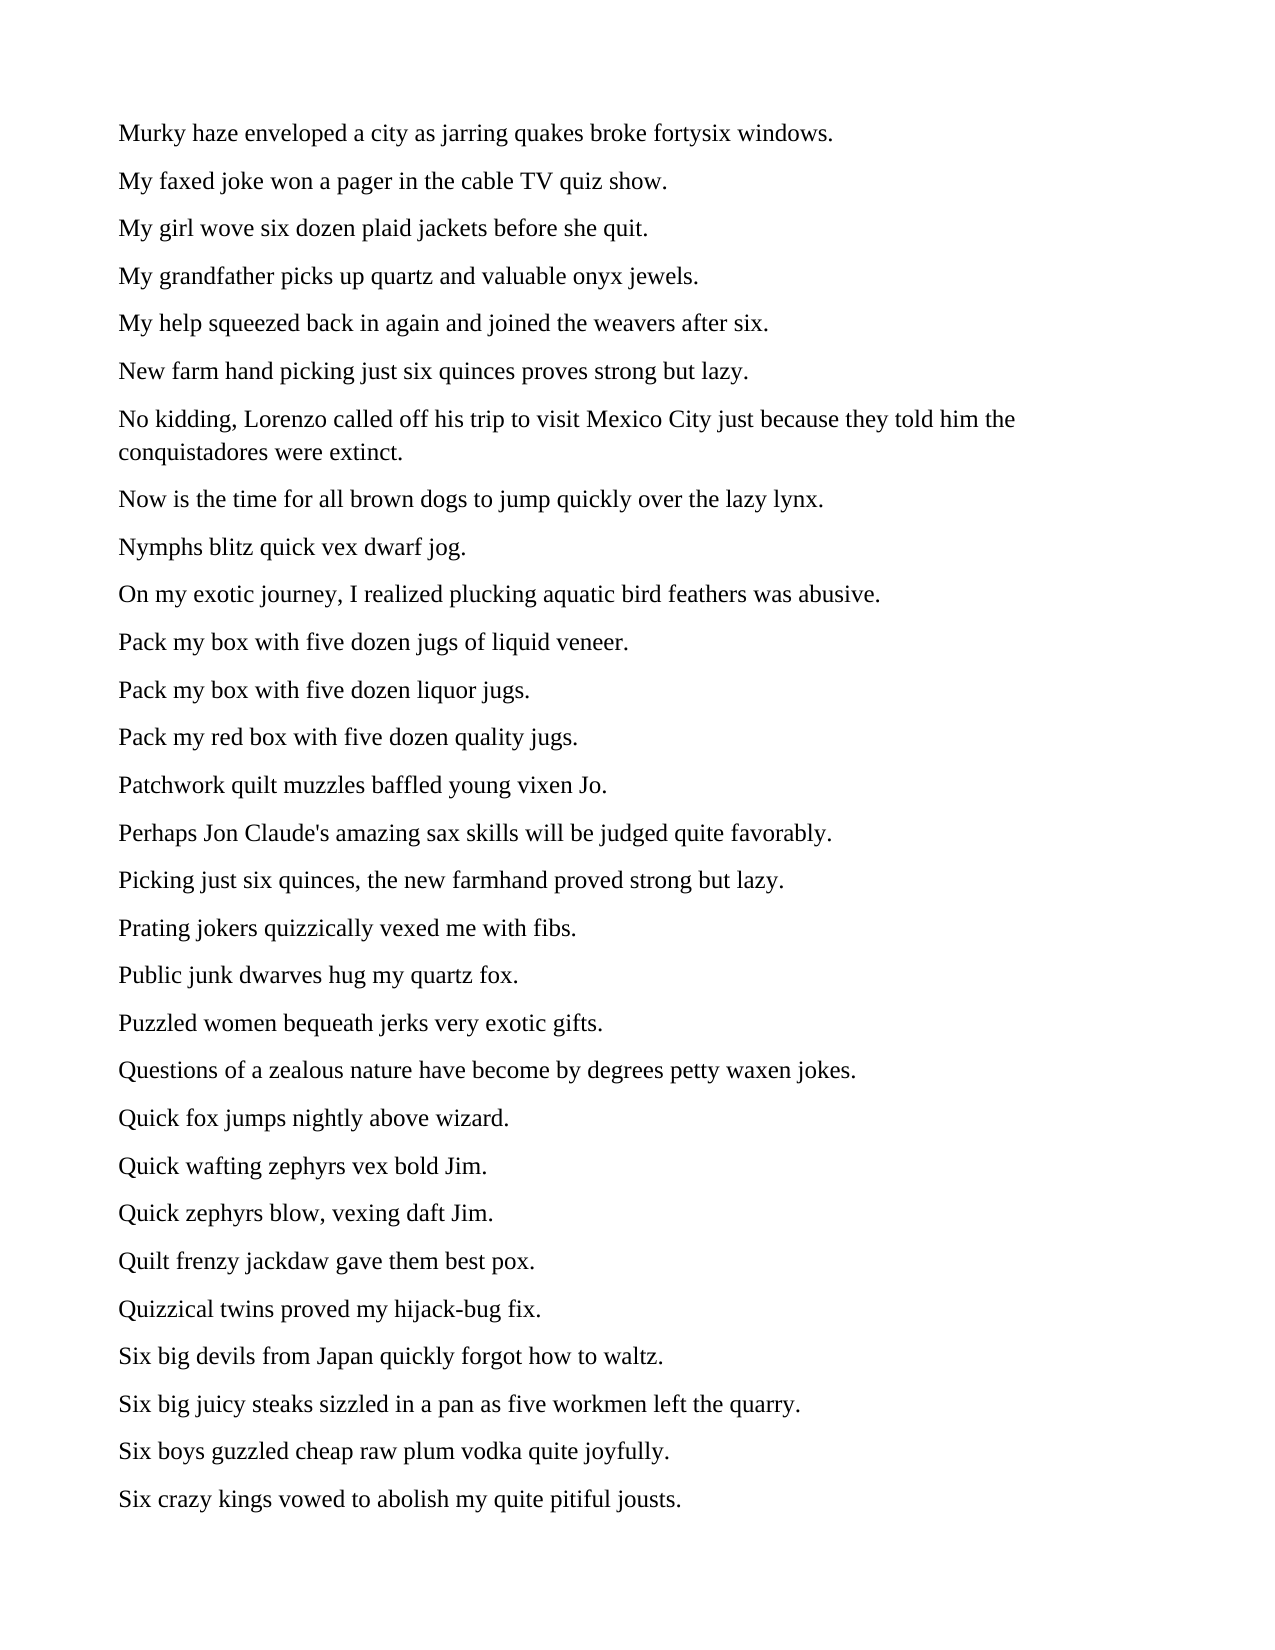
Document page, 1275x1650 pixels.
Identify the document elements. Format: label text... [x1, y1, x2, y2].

text Six boys guzzled cheap raw plum vodka quite joyfully. [118, 1436, 1157, 1465]
text On my exotic journey, I realized plucking aquatic bird feathers was abusive. [118, 579, 1157, 608]
text Murky haze enveloped a city as jarring quakes broke fortysix windows. [118, 118, 1157, 147]
text Quick zephyrs blow, vexing daft Jim. [118, 1198, 1157, 1227]
text No kidding, Lorenzo called off his trip to visit Mexico City just because they told him the conquistadores were extinct. [118, 404, 1157, 466]
text Now is the time for all brown dogs to jump quickly over the lazy lynx. [118, 484, 1157, 513]
text Patchwork quilt muzzles baffled young vixen Jo. [118, 770, 1157, 799]
text Quilt frenzy jackdaw gave them best pox. [118, 1246, 1157, 1275]
text Quick fox jumps nightly above wizard. [118, 1103, 1157, 1132]
text My help squeezed back in again and joined the weavers after six. [118, 308, 1157, 337]
text My faxed joke won a pager in the cable TV quiz show. [118, 166, 1157, 194]
text My grandfather picks up quartz and valuable onyx jewels. [118, 261, 1157, 290]
text New farm hand picking just six quinces proves strong but lazy. [118, 356, 1157, 385]
text Prating jokers quizzically vexed me with fibs. [118, 913, 1157, 942]
text Puzzled women bequeath jerks very exotic gifts. [118, 1008, 1157, 1037]
text Quick wafting zephyrs vex bold Jim. [118, 1151, 1157, 1179]
text My girl wove six dozen plaid jackets before she quit. [118, 213, 1157, 242]
text Picking just six quinces, the new farmhand proved strong but lazy. [118, 865, 1157, 894]
text Pack my red box with five dozen quality jugs. [118, 722, 1157, 751]
text Six big juicy steaks sizzled in a pan as five workmen left the quarry. [118, 1389, 1157, 1418]
text Six crazy kings vowed to abolish my quite pitiful jousts. [118, 1484, 1157, 1513]
text Nymphs blitz quick vex dwarf jog. [118, 532, 1157, 561]
text Pack my box with five dozen liquor jugs. [118, 675, 1157, 703]
text Perhaps Jon Claude's amazing sax skills will be judged quite favorably. [118, 818, 1157, 846]
text Public junk dwarves hug my quartz fox. [118, 960, 1157, 989]
text Questions of a zealous nature have become by degrees petty waxen jokes. [118, 1056, 1157, 1084]
text Quizzical twins proved my hijack-bug fix. [118, 1294, 1157, 1322]
text Pack my box with five dozen jugs of liquid veneer. [118, 627, 1157, 656]
text Six big devils from Japan quickly forgot how to waltz. [118, 1341, 1157, 1370]
